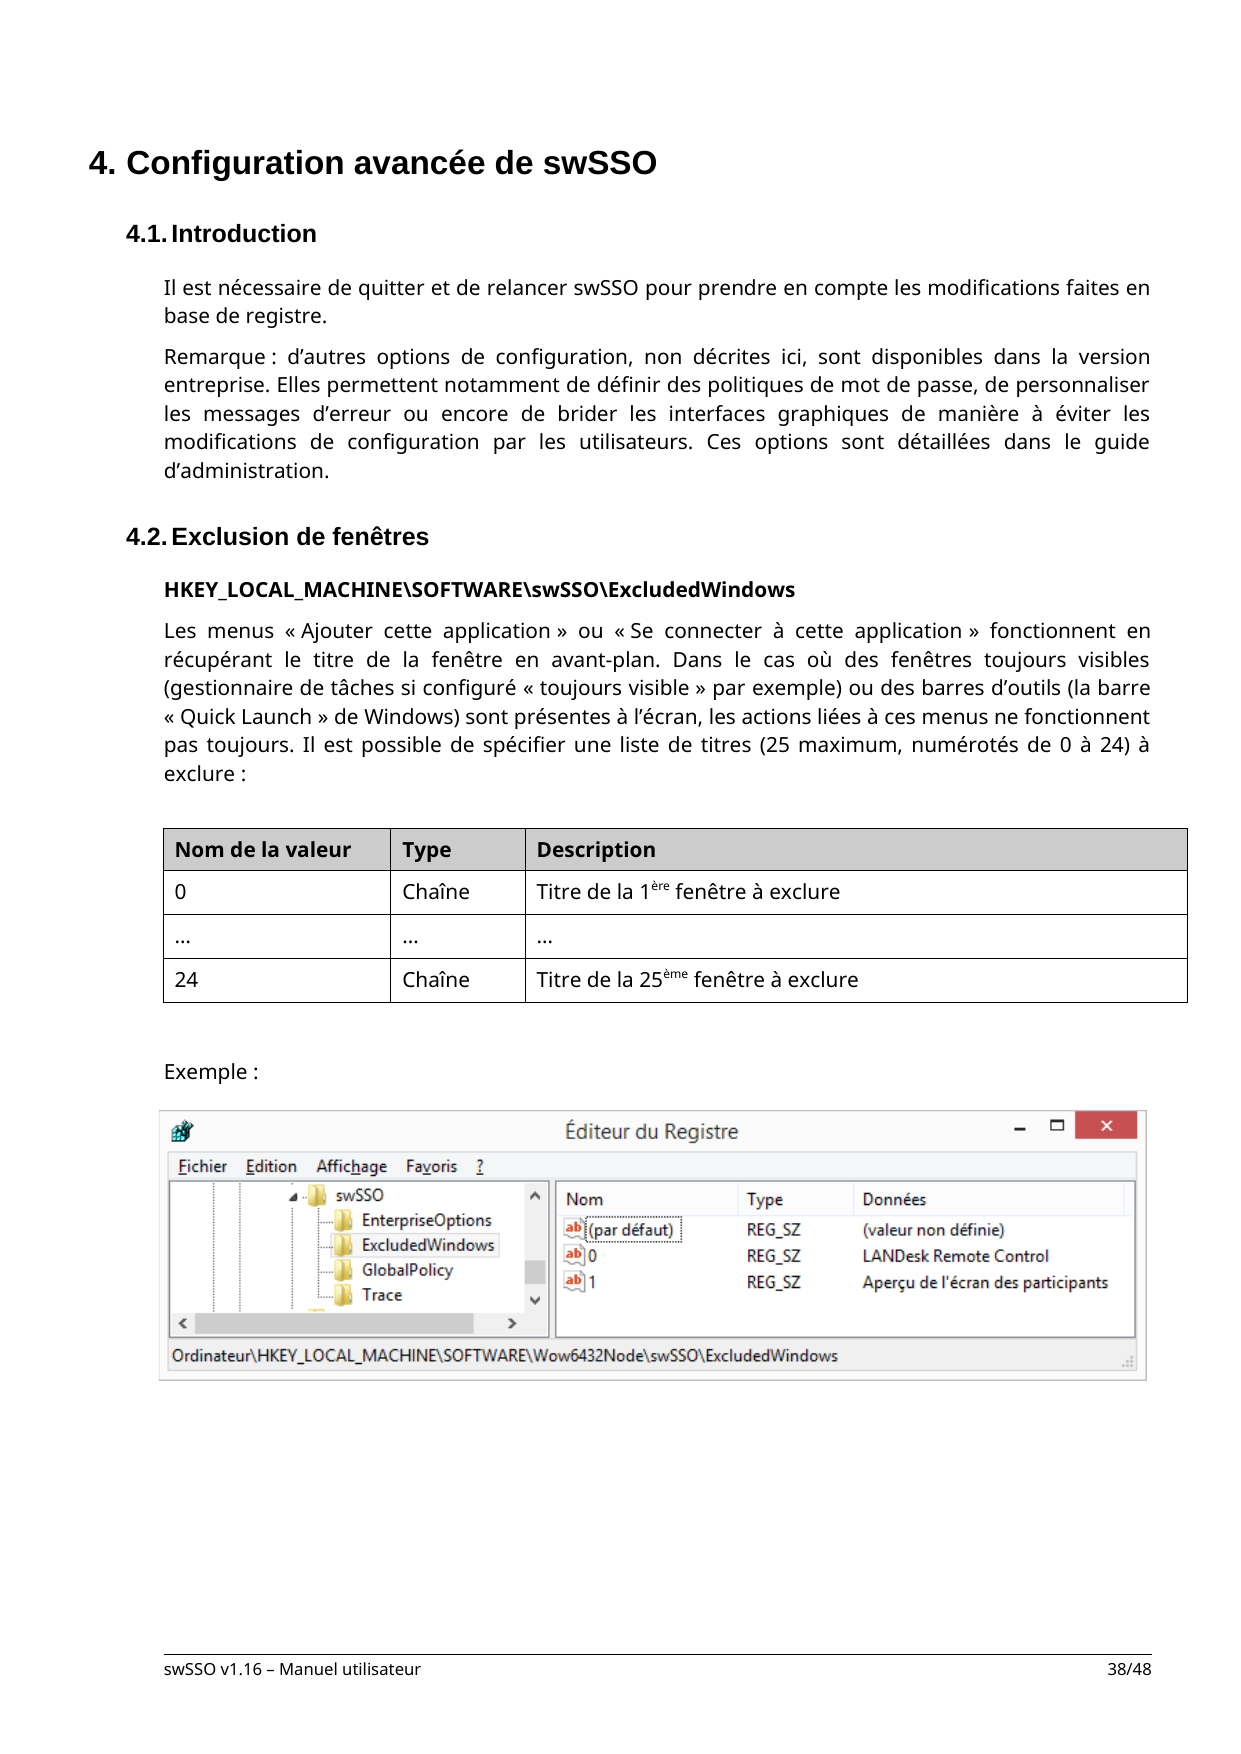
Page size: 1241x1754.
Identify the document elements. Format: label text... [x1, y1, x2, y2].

text Les menus « Ajouter cette application » ou « Se connecter à cette application » fonctionnent en récupérant le titre de la fenêtre en avant-plan. Dans le cas où des fenêtres toujours visibles (gestionnaire de tâches si configuré « toujours visible » par exemple) ou des barres d’outils (la barre « Quick Launch » de Windows) sont présentes à l’écran, les actions liées à ces menus ne fonctionnent pas toujours. Il est possible de spécifier une liste de titres (25 maximum, numérotés de 0 à 24) à exclure : [164, 617, 1152, 787]
table_cell … [391, 915, 525, 958]
table_header Description [526, 829, 1187, 870]
text HKEY_LOCAL_MACHINE\SOFTWARE\swSSO\ExcludedWindows [164, 576, 1152, 604]
table_cell Chaîne [391, 871, 525, 914]
table_header Nom de la valeur [164, 829, 390, 870]
text Il est nécessaire de quitter et de relancer swSSO pour prendre en compte les modifications faites en base de registre. [164, 273, 1152, 330]
table_cell … [164, 915, 390, 958]
text Remarque : d’autres options de configuration, non décrites ici, sont disponibles dans la version entreprise. Elles permettent notamment de définir des politiques de mot de passe, de personnaliser les messages d’erreur ou encore de brider les interfaces graphiques de manière à éviter les modifications de configuration par les utilisateurs. Ces options sont détaillées dans le guide d’administration. [164, 342, 1152, 484]
table_cell Titre de la 25ème fenêtre à exclure [526, 959, 1187, 1002]
subtitle Configuration avancée de swSSO [89, 143, 1152, 182]
table_cell Chaîne [391, 959, 525, 1002]
subtitle Introduction [126, 219, 1152, 248]
text Exemple : [164, 1057, 1152, 1085]
table_header Type [391, 829, 525, 870]
table_cell … [526, 915, 1187, 958]
subtitle Exclusion de fenêtres [126, 522, 1152, 551]
table_cell Titre de la 1ère fenêtre à exclure [526, 871, 1187, 914]
table_cell 24 [164, 959, 390, 1002]
table_cell 0 [164, 871, 390, 914]
picture [158, 1110, 1147, 1381]
